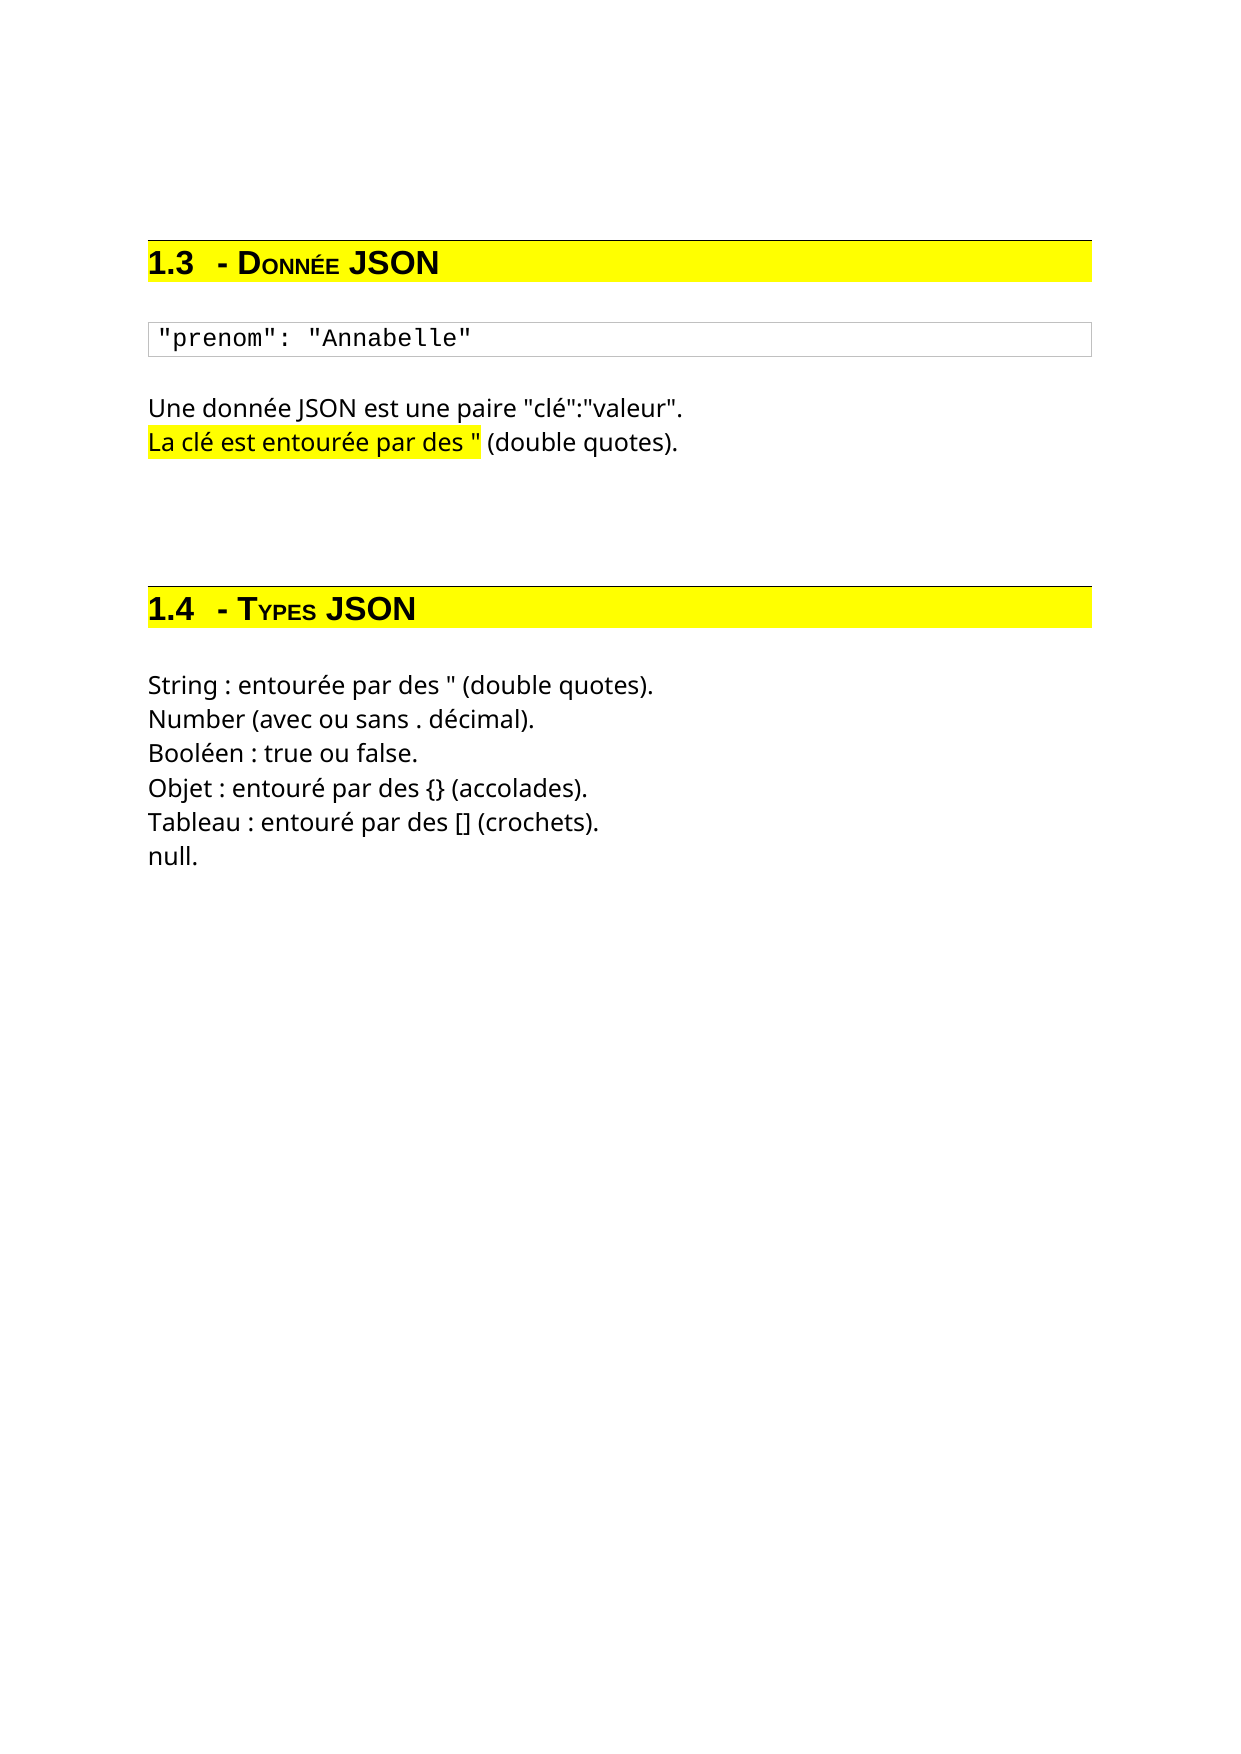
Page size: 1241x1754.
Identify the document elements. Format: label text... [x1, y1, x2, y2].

text Objet : entouré par des {} (accolades). [148, 770, 1092, 804]
text null. [148, 838, 1092, 872]
text Une donnée JSON est une paire "clé":"valeur". [148, 391, 1092, 425]
text La clé est entourée par des " (double quotes). [148, 425, 1092, 459]
text "prenom": "Annabelle" [149, 323, 1091, 356]
subtitle - Donnée JSON [148, 241, 1092, 282]
text String : entourée par des " (double quotes). [148, 668, 1092, 702]
subtitle - Types JSON [148, 587, 1092, 628]
text Number (avec ou sans . décimal). [148, 702, 1092, 736]
text Tableau : entouré par des [] (crochets). [148, 804, 1092, 838]
text Booléen : true ou false. [148, 736, 1092, 770]
